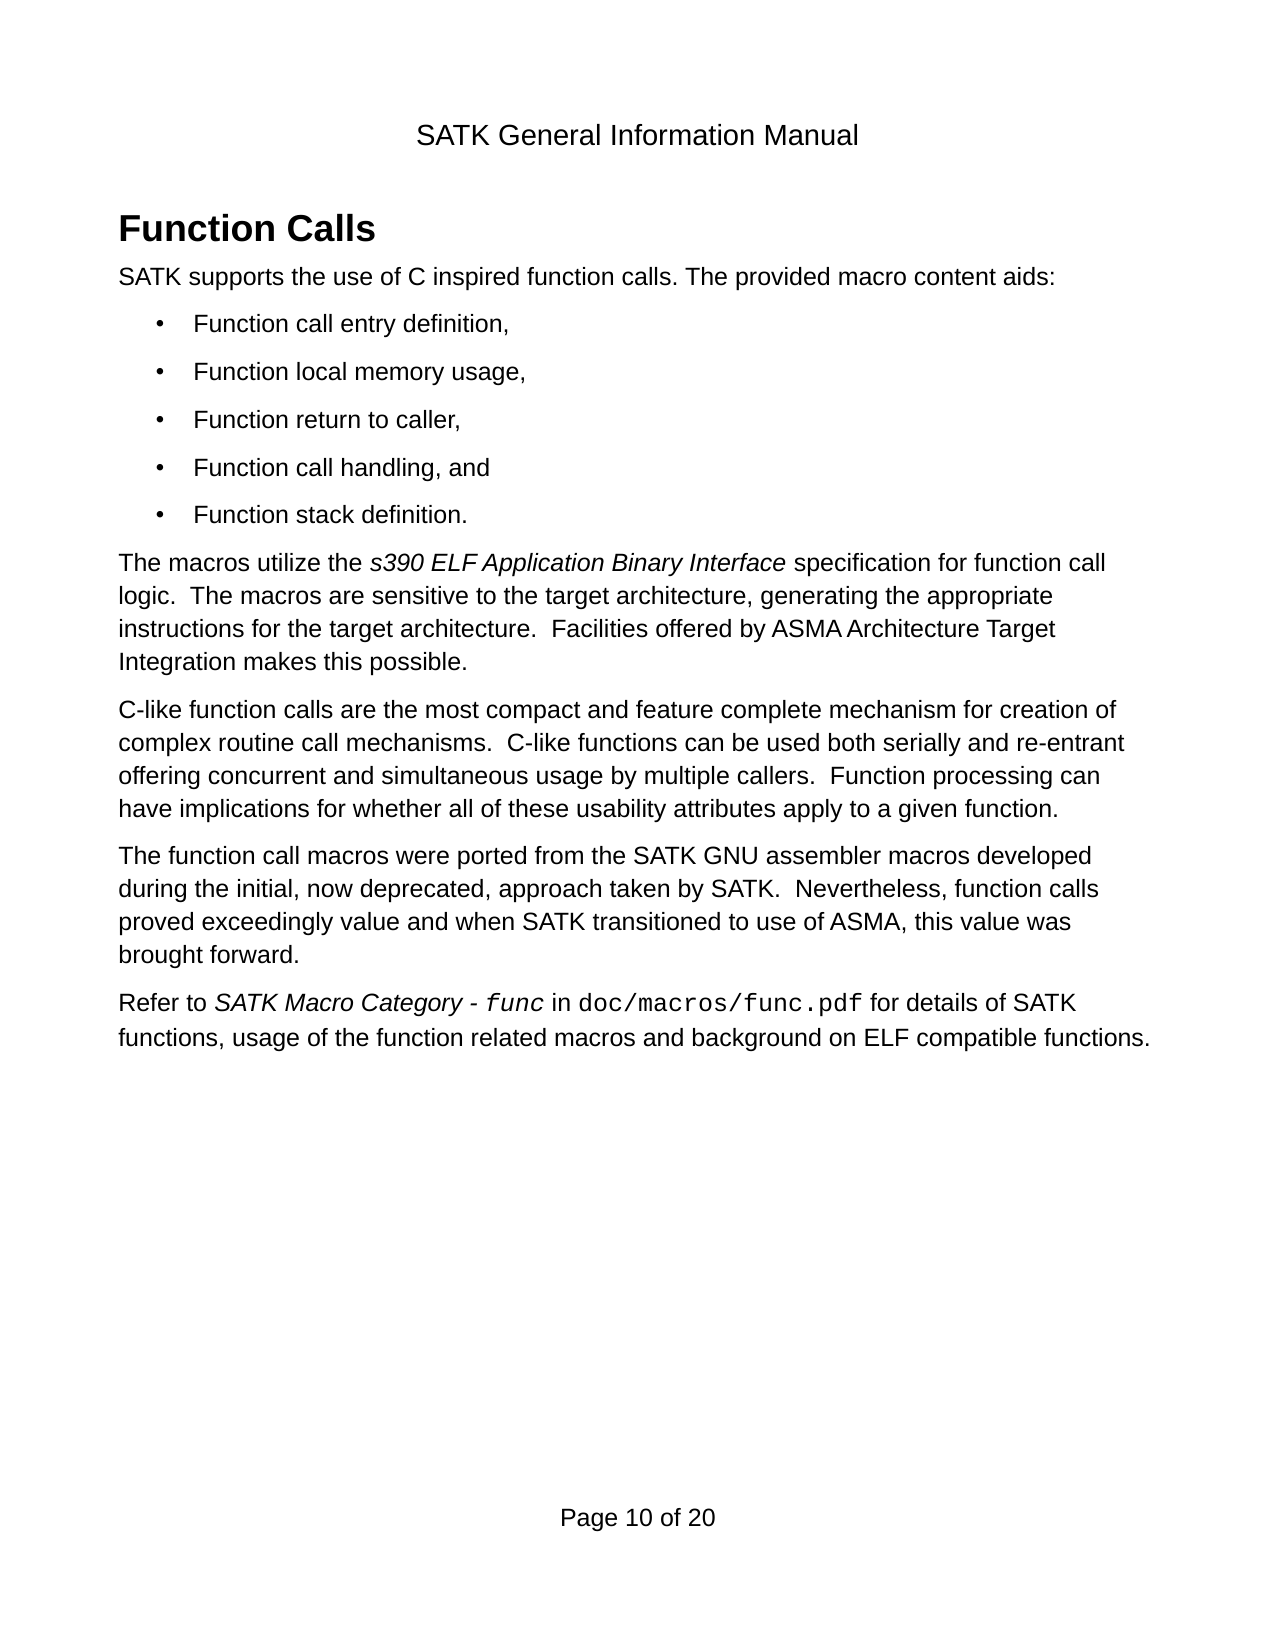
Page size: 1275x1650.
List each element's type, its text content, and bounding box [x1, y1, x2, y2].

text The macros utilize the s390 ELF Application Binary Interface specification for function call logic. The macros are sensitive to the target architecture, generating the appropriate instructions for the target architecture. Facilities offered by ASMA Architecture Target Integration makes this possible. [118, 548, 1157, 676]
list Function stack definition. [156, 500, 1157, 529]
list Function call entry definition, [156, 309, 1157, 338]
text The function call macros were ported from the SATK GNU assembler macros developed during the initial, now deprecated, approach taken by SATK. Nevertheless, function calls proved exceedingly value and when SATK transitioned to use of ASMA, this value was brought forward. [118, 841, 1157, 969]
text SATK supports the use of C inspired function calls. The provided macro content aids: [118, 262, 1157, 291]
subtitle Function Calls [118, 206, 1157, 249]
text C-like function calls are the most compact and feature complete mechanism for creation of complex routine call mechanisms. C-like functions can be used both serially and re-entrant offering concurrent and simultaneous usage by multiple callers. Function processing can have implications for whether all of these usability attributes apply to a given function. [118, 694, 1157, 822]
list Function call handling, and [156, 452, 1157, 481]
text Refer to SATK Macro Category - func in doc/macros/func.pdf for details of SATK functions, usage of the function related macros and background on ELF compatible functions. [118, 988, 1157, 1052]
list Function local memory usage, [156, 357, 1157, 386]
list Function return to caller, [156, 405, 1157, 434]
